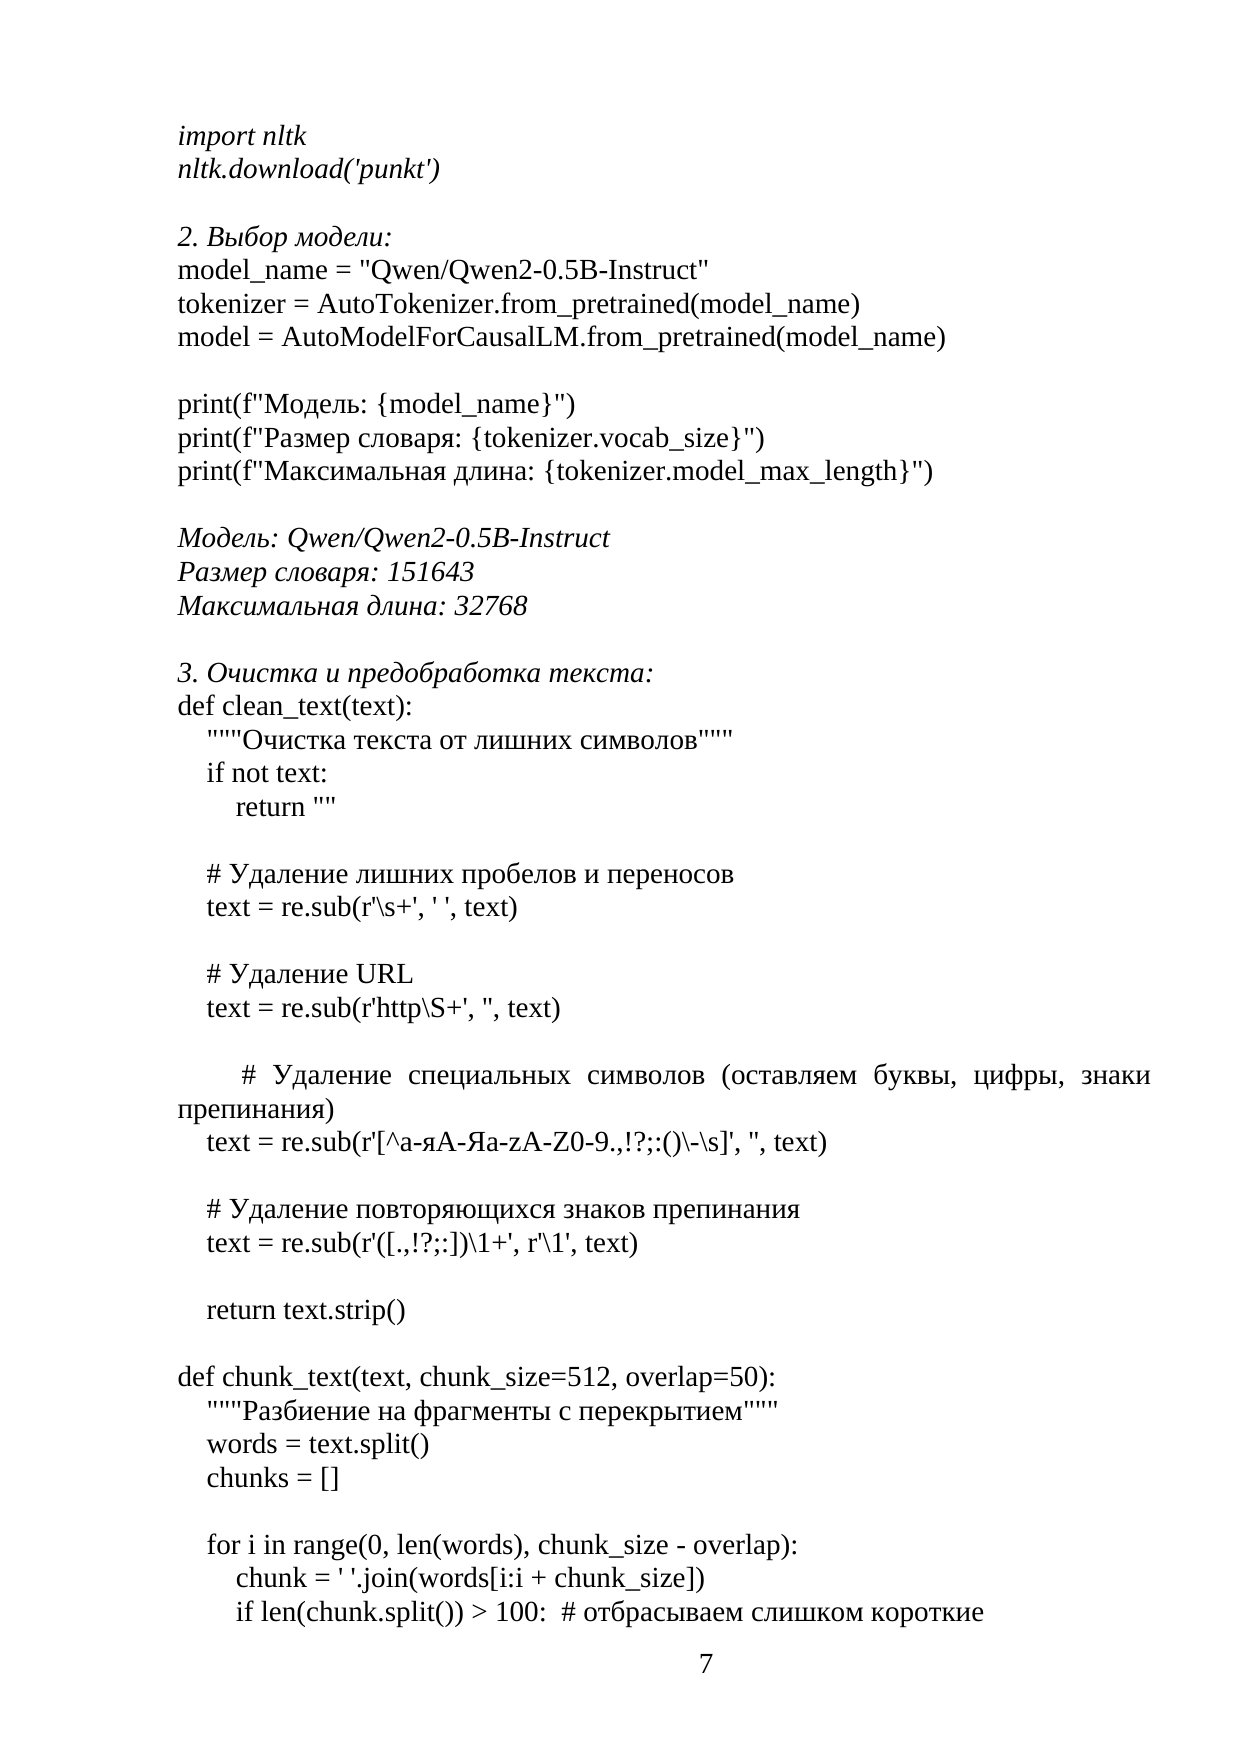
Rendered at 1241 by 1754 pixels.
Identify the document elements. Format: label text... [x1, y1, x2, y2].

text # Удаление специальных символов (оставляем буквы, цифры, знаки препинания) [177, 1057, 1152, 1124]
text text = re.sub(r'([.,!?;:])\1+', r'\1', text) [177, 1225, 1152, 1258]
text if len(chunk.split()) > 100: # отбрасываем слишком короткие [177, 1594, 1152, 1627]
text print(f"Размер словаря: {tokenizer.vocab_size}") [177, 420, 1152, 453]
text # Удаление лишних пробелов и переносов [177, 856, 1152, 889]
text return text.strip() [177, 1292, 1152, 1326]
text """Очистка текста от лишних символов""" [177, 722, 1152, 755]
text tokenizer = AutoTokenizer.from_pretrained(model_name) [177, 286, 1152, 319]
text text = re.sub(r'http\S+', '', text) [177, 990, 1152, 1024]
text text = re.sub(r'[^а-яА-Яa-zA-Z0-9.,!?;:()\-\s]', '', text) [177, 1124, 1152, 1158]
text 2. Выбор модели: [177, 219, 1152, 252]
text print(f"Максимальная длина: {tokenizer.model_max_length}") [177, 453, 1152, 487]
text if not text: [177, 755, 1152, 789]
text print(f"Модель: {model_name}") [177, 386, 1152, 420]
text words = text.split() [177, 1426, 1152, 1460]
text nltk.download('punkt') [177, 152, 1152, 185]
text """Разбиение на фрагменты с перекрытием""" [177, 1393, 1152, 1426]
text def clean_text(text): [177, 688, 1152, 722]
text model_name = "Qwen/Qwen2-0.5B-Instruct" [177, 252, 1152, 286]
text import nltk [177, 118, 1152, 152]
text for i in range(0, len(words), chunk_size - overlap): [177, 1527, 1152, 1560]
text chunk = ' '.join(words[i:i + chunk_size]) [177, 1560, 1152, 1594]
text Размер словаря: 151643 [177, 554, 1152, 588]
text chunks = [] [177, 1460, 1152, 1493]
text Модель: Qwen/Qwen2-0.5B-Instruct [177, 521, 1152, 554]
text def chunk_text(text, chunk_size=512, overlap=50): [177, 1359, 1152, 1393]
text model = AutoModelForCausalLM.from_pretrained(model_name) [177, 319, 1152, 353]
text # Удаление URL [177, 957, 1152, 990]
text text = re.sub(r'\s+', ' ', text) [177, 889, 1152, 923]
text return "" [177, 789, 1152, 822]
text # Удаление повторяющихся знаков препинания [177, 1191, 1152, 1225]
text 3. Очистка и предобработка текста: [177, 655, 1152, 688]
text Максимальная длина: 32768 [177, 588, 1152, 621]
